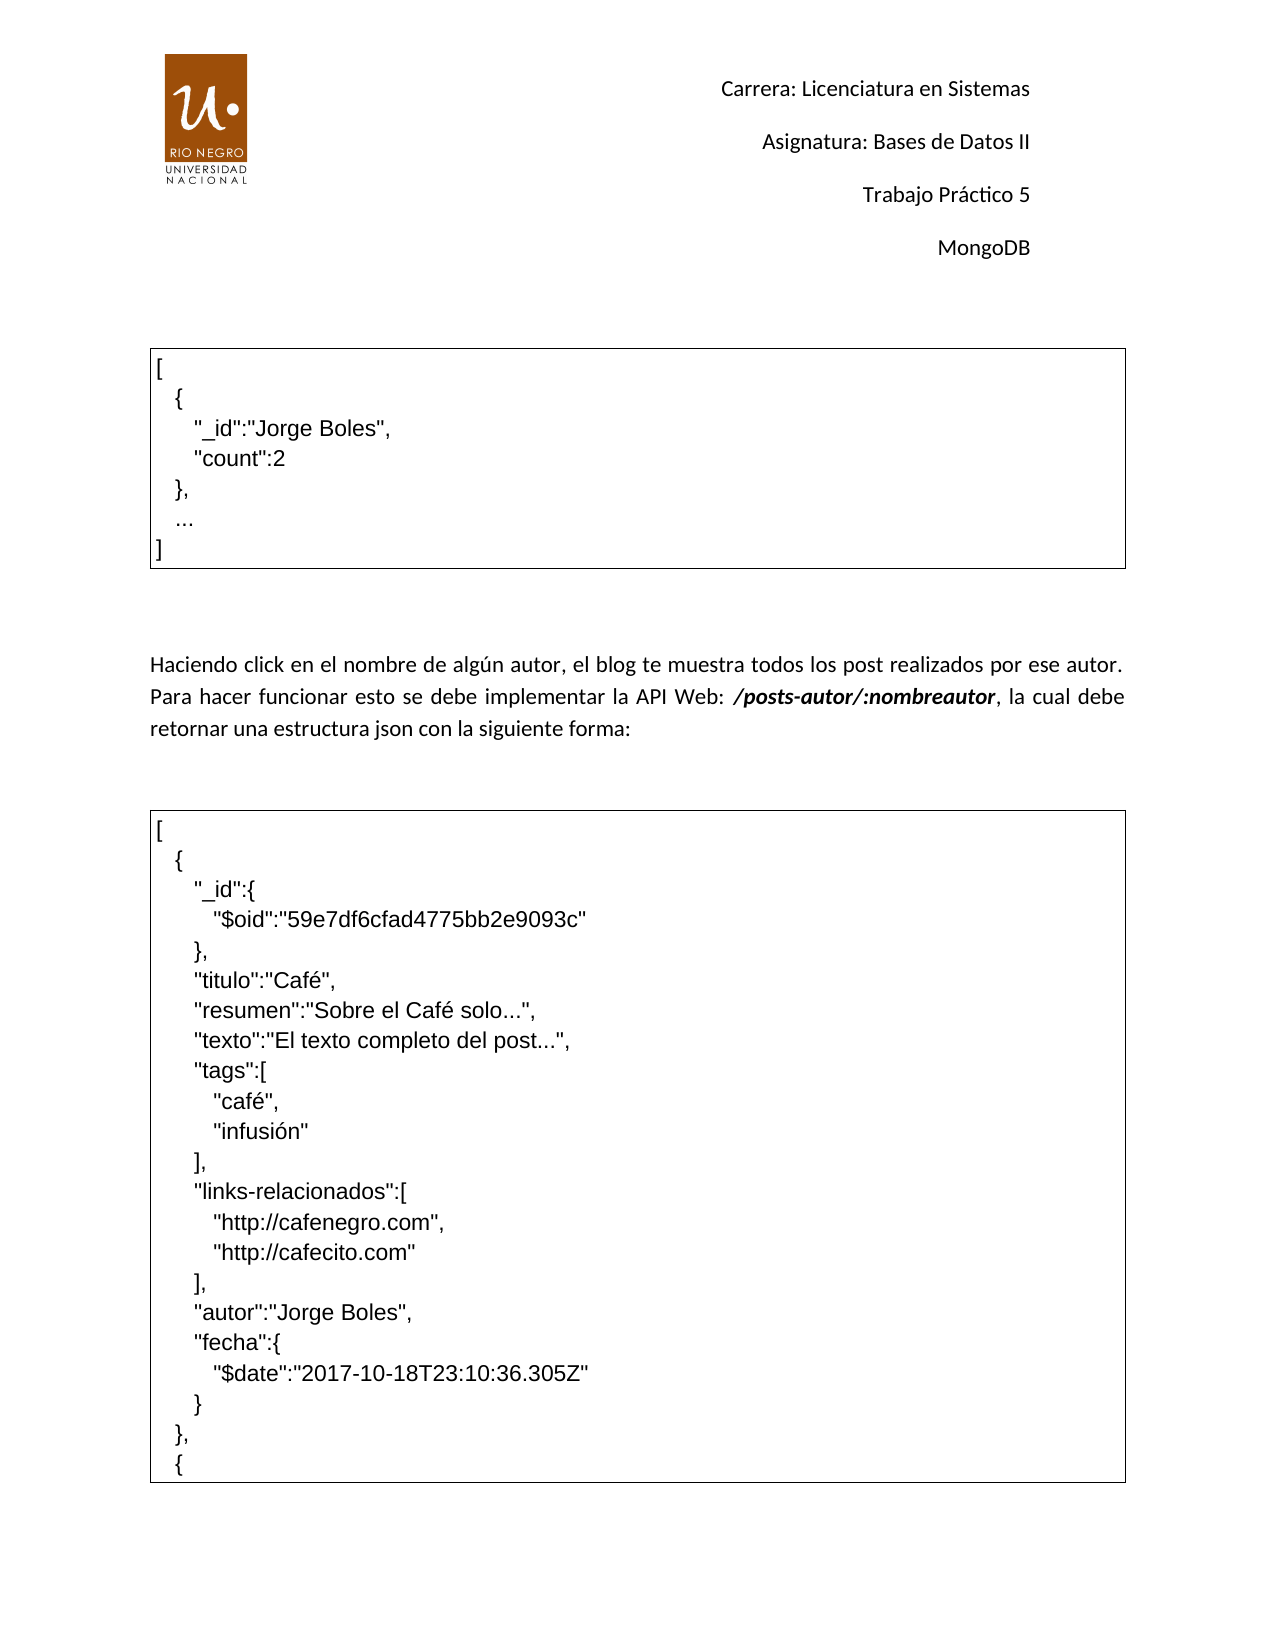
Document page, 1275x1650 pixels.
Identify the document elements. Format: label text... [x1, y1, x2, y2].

table_header [ { "_id":"Jorge Boles", "count":2 }, ... ] [151, 349, 1125, 567]
text Haciendo click en el nombre de algún autor, el blog te muestra todos los post realizados por ese autor. Para hacer funcionar esto se debe implementar la API Web: /posts-autor/:nombreautor, la cual debe retornar una estructura json con la siguiente forma: [150, 650, 1125, 742]
table_header [ { "_id":{ "$oid":"59e7df6cfad4775bb2e9093c" }, "titulo":"Café", "resumen":"Sobre el Café solo...", "texto":"El texto completo del post...", "tags":[ "café", "infusión" ], "links-relacionados":[ "http://cafenegro.com", "http://cafecito.com" ], "autor":"Jorge Boles", "fecha":{ "$date":"2017-10-18T23:10:36.305Z" } }, { [151, 811, 1125, 1482]
picture [164, 54, 248, 184]
